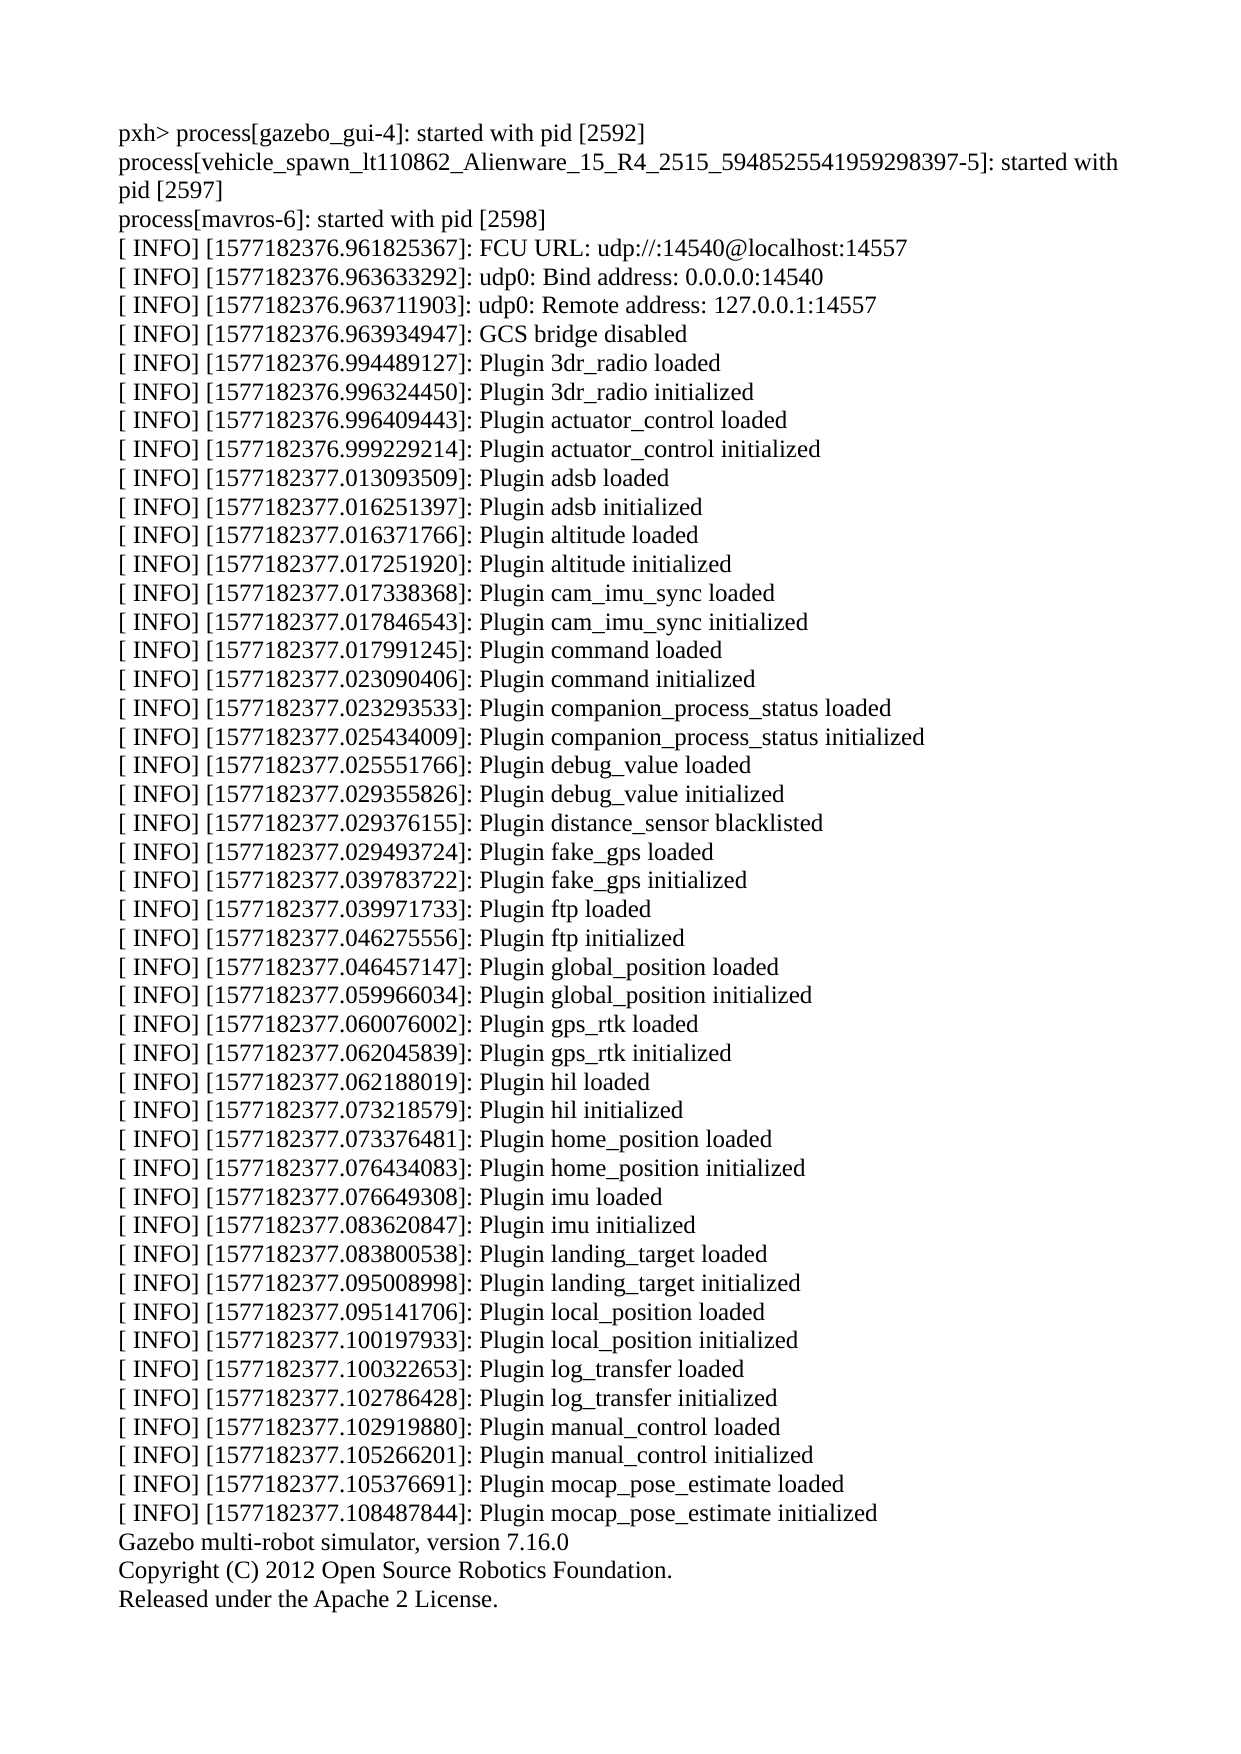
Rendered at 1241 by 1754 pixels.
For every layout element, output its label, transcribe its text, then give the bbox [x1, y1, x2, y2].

text [ INFO] [1577182377.083800538]: Plugin landing_target loaded [118, 1239, 1122, 1268]
text [ INFO] [1577182377.105266201]: Plugin manual_control initialized [118, 1441, 1122, 1469]
text [ INFO] [1577182377.100322653]: Plugin log_transfer loaded [118, 1354, 1122, 1383]
text [ INFO] [1577182377.039783722]: Plugin fake_gps initialized [118, 866, 1122, 894]
text [ INFO] [1577182377.017991245]: Plugin command loaded [118, 636, 1122, 664]
text [ INFO] [1577182377.023090406]: Plugin command initialized [118, 664, 1122, 693]
text [ INFO] [1577182377.105376691]: Plugin mocap_pose_estimate loaded [118, 1469, 1122, 1498]
text [ INFO] [1577182377.102919880]: Plugin manual_control loaded [118, 1412, 1122, 1441]
text [ INFO] [1577182377.023293533]: Plugin companion_process_status loaded [118, 693, 1122, 722]
text process[mavros-6]: started with pid [2598] [118, 204, 1122, 233]
text [ INFO] [1577182377.029376155]: Plugin distance_sensor blacklisted [118, 808, 1122, 837]
text [ INFO] [1577182377.095141706]: Plugin local_position loaded [118, 1297, 1122, 1326]
text [ INFO] [1577182377.062188019]: Plugin hil loaded [118, 1067, 1122, 1096]
text [ INFO] [1577182377.029355826]: Plugin debug_value initialized [118, 779, 1122, 808]
text [ INFO] [1577182377.060076002]: Plugin gps_rtk loaded [118, 1009, 1122, 1038]
text [ INFO] [1577182376.996324450]: Plugin 3dr_radio initialized [118, 377, 1122, 406]
text [ INFO] [1577182377.039971733]: Plugin ftp loaded [118, 894, 1122, 923]
text [ INFO] [1577182377.076434083]: Plugin home_position initialized [118, 1153, 1122, 1182]
text Gazebo multi-robot simulator, version 7.16.0 [118, 1527, 1122, 1556]
text [ INFO] [1577182377.046275556]: Plugin ftp initialized [118, 923, 1122, 952]
text [ INFO] [1577182377.016251397]: Plugin adsb initialized [118, 492, 1122, 521]
text Released under the Apache 2 License. [118, 1584, 1122, 1613]
text [ INFO] [1577182377.062045839]: Plugin gps_rtk initialized [118, 1038, 1122, 1067]
text [ INFO] [1577182376.961825367]: FCU URL: udp://:14540@localhost:14557 [118, 233, 1122, 262]
text [ INFO] [1577182377.108487844]: Plugin mocap_pose_estimate initialized [118, 1498, 1122, 1527]
text [ INFO] [1577182377.017846543]: Plugin cam_imu_sync initialized [118, 607, 1122, 636]
text [ INFO] [1577182377.076649308]: Plugin imu loaded [118, 1182, 1122, 1211]
text [ INFO] [1577182377.046457147]: Plugin global_position loaded [118, 952, 1122, 981]
text [ INFO] [1577182377.083620847]: Plugin imu initialized [118, 1211, 1122, 1239]
text [ INFO] [1577182376.963934947]: GCS bridge disabled [118, 319, 1122, 348]
text [ INFO] [1577182376.963633292]: udp0: Bind address: 0.0.0.0:14540 [118, 262, 1122, 291]
text [ INFO] [1577182377.025551766]: Plugin debug_value loaded [118, 751, 1122, 779]
text [ INFO] [1577182377.073218579]: Plugin hil initialized [118, 1096, 1122, 1124]
text [ INFO] [1577182377.102786428]: Plugin log_transfer initialized [118, 1383, 1122, 1412]
text [ INFO] [1577182377.100197933]: Plugin local_position initialized [118, 1326, 1122, 1354]
text [ INFO] [1577182376.963711903]: udp0: Remote address: 127.0.0.1:14557 [118, 291, 1122, 319]
text [ INFO] [1577182377.016371766]: Plugin altitude loaded [118, 521, 1122, 549]
text [ INFO] [1577182376.994489127]: Plugin 3dr_radio loaded [118, 348, 1122, 377]
text process[vehicle_spawn_lt110862_Alienware_15_R4_2515_5948525541959298397-5]: started with pid [2597] [118, 147, 1122, 204]
text [ INFO] [1577182377.059966034]: Plugin global_position initialized [118, 981, 1122, 1009]
text [ INFO] [1577182377.025434009]: Plugin companion_process_status initialized [118, 722, 1122, 751]
text Copyright (C) 2012 Open Source Robotics Foundation. [118, 1556, 1122, 1584]
text pxh> process[gazebo_gui-4]: started with pid [2592] [118, 118, 1122, 147]
text [ INFO] [1577182376.999229214]: Plugin actuator_control initialized [118, 434, 1122, 463]
text [ INFO] [1577182377.073376481]: Plugin home_position loaded [118, 1124, 1122, 1153]
text [ INFO] [1577182376.996409443]: Plugin actuator_control loaded [118, 406, 1122, 434]
text [ INFO] [1577182377.017338368]: Plugin cam_imu_sync loaded [118, 578, 1122, 607]
text [ INFO] [1577182377.017251920]: Plugin altitude initialized [118, 549, 1122, 578]
text [ INFO] [1577182377.013093509]: Plugin adsb loaded [118, 463, 1122, 492]
text [ INFO] [1577182377.029493724]: Plugin fake_gps loaded [118, 837, 1122, 866]
text [ INFO] [1577182377.095008998]: Plugin landing_target initialized [118, 1268, 1122, 1297]
